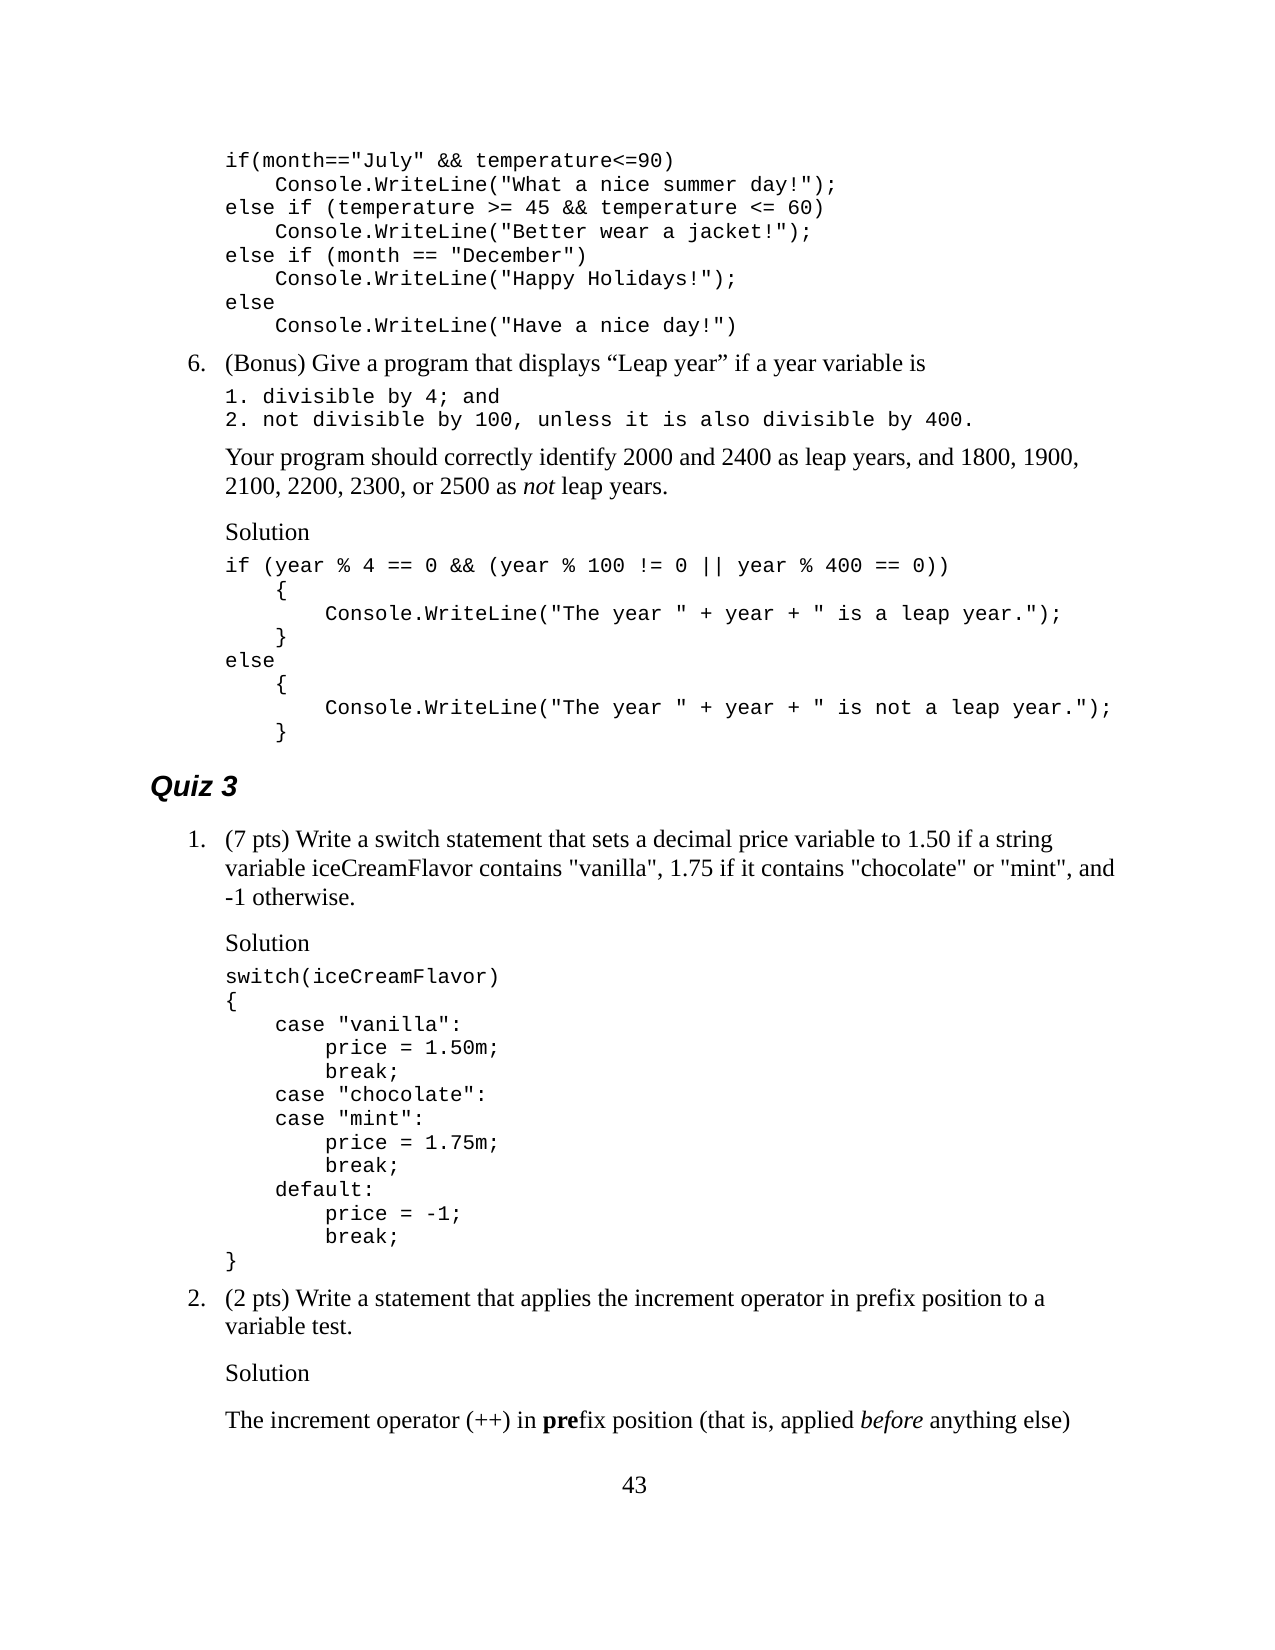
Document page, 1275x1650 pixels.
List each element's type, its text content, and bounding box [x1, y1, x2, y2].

list break; [187, 1155, 1125, 1179]
list (2 pts) Write a statement that applies the increment operator in prefix position to a variable test. [187, 1283, 1125, 1340]
list Console.WriteLine("What a nice summer day!"); [187, 174, 1125, 197]
list { [187, 579, 1125, 602]
list not divisible by 100, unless it is also divisible by 400. [225, 409, 1125, 433]
list (Bonus) Give a program that displays “Leap year” if a year variable is [187, 348, 1125, 377]
list case "mint": [187, 1108, 1125, 1132]
list Console.WriteLine("The year " + year + " is not a leap year."); [187, 697, 1125, 721]
list if (year % 4 == 0 && (year % 100 != 0 || year % 400 == 0)) [187, 555, 1125, 579]
list break; [187, 1061, 1125, 1084]
list Console.WriteLine("Have a nice day!") [187, 316, 1125, 339]
list Console.WriteLine("Better wear a jacket!"); [187, 221, 1125, 244]
list Your program should correctly identify 2000 and 2400 as leap years, and 1800, 1900, 2100, 2200, 2300, or 2500 as not leap years. [187, 442, 1125, 499]
list else [187, 650, 1125, 673]
list Solution [187, 1358, 1125, 1387]
list { [187, 990, 1125, 1013]
list else if (temperature >= 45 && temperature <= 60) [187, 197, 1125, 221]
list price = 1.50m; [187, 1037, 1125, 1061]
list break; [187, 1226, 1125, 1250]
list divisible by 4; and [225, 386, 1125, 409]
list } [187, 626, 1125, 650]
subtitle Quiz 3 [150, 769, 1125, 803]
list default: [187, 1179, 1125, 1203]
list { [187, 673, 1125, 697]
list else [187, 292, 1125, 316]
list switch(iceCreamFlavor) [187, 966, 1125, 990]
list The increment operator (++) in prefix position (that is, applied before anything else) [187, 1405, 1125, 1433]
list Console.WriteLine("Happy Holidays!"); [187, 268, 1125, 292]
list (7 pts) Write a switch statement that sets a decimal price variable to 1.50 if a string variable iceCreamFlavor contains "vanilla", 1.75 if it contains "chocolate" or "mint", and -1 otherwise. [187, 824, 1125, 911]
list } [187, 721, 1125, 744]
list if(month=="July" && temperature<=90) [187, 150, 1125, 174]
list Solution [187, 517, 1125, 546]
list price = 1.75m; [187, 1132, 1125, 1155]
list Solution [187, 928, 1125, 957]
list } [187, 1250, 1125, 1274]
list case "vanilla": [187, 1013, 1125, 1037]
list price = -1; [187, 1203, 1125, 1226]
list Console.WriteLine("The year " + year + " is a leap year."); [187, 602, 1125, 626]
list case "chocolate": [187, 1084, 1125, 1108]
list else if (month == "December") [187, 244, 1125, 268]
